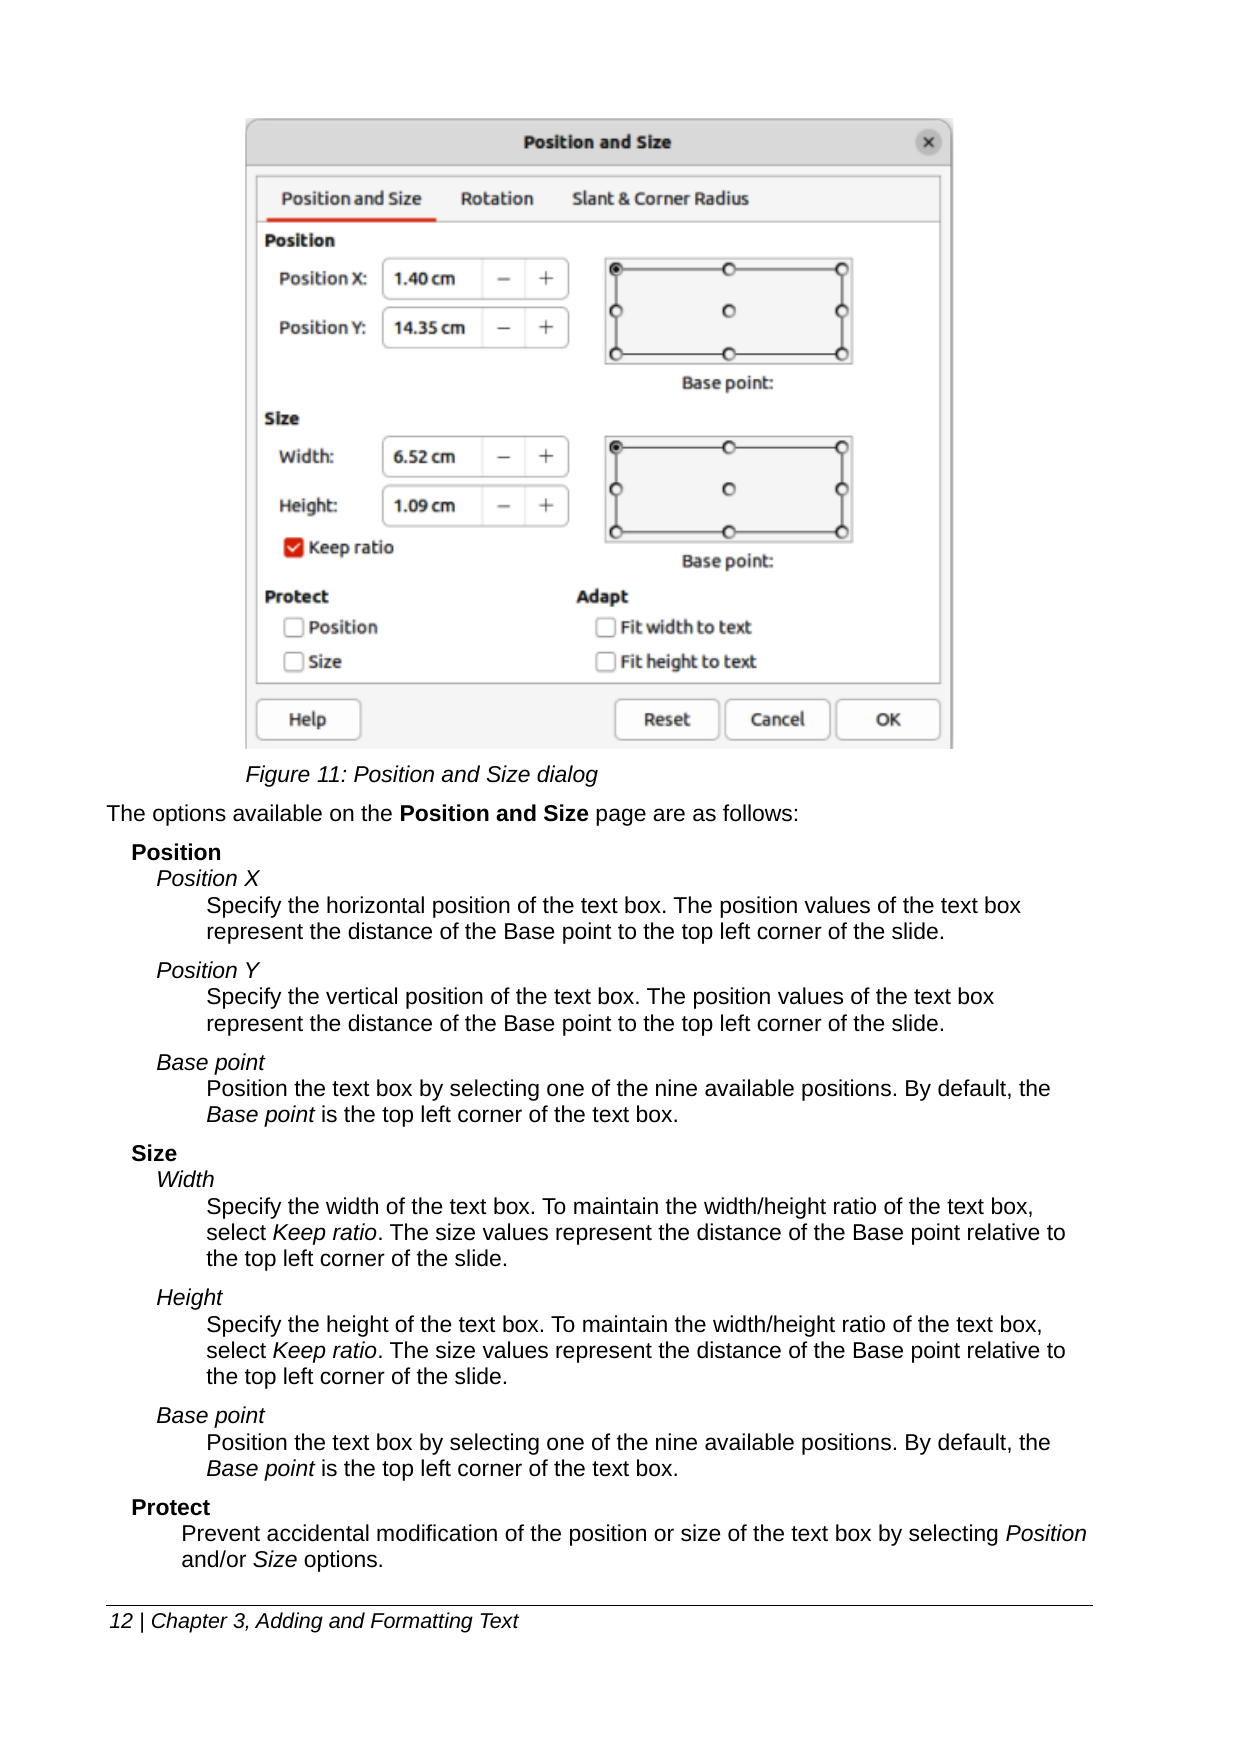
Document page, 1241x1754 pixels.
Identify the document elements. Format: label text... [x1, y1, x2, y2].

text Position [131, 839, 1093, 865]
picture [245, 118, 954, 749]
text Base point [156, 1048, 1093, 1075]
text Size [131, 1140, 1093, 1166]
text Width [156, 1166, 1093, 1193]
text Position the text box by selecting one of the nine available positions. By default, the Base point is the top left corner of the text box. [206, 1075, 1093, 1127]
text Prevent accidental modification of the position or size of the text box by selecting Position and/or Size options. [181, 1520, 1093, 1573]
text Base point [156, 1402, 1093, 1428]
list The options available on the Position and Size page are as follows: [106, 800, 1093, 826]
text Position the text box by selecting one of the nine available positions. By default, the Base point is the top left corner of the text box. [206, 1428, 1093, 1481]
text Specify the height of the text box. To maintain the width/height ratio of the text box, select Keep ratio. The size values represent the distance of the Base point relative to the top left corner of the slide. [206, 1311, 1093, 1390]
text Specify the horizontal position of the text box. The position values of the text box represent the distance of the Base point to the top left corner of the slide. [206, 892, 1093, 944]
text Position X [156, 865, 1093, 892]
text Figure 11: Position and Size dialog [245, 761, 953, 788]
text Protect [131, 1494, 1093, 1520]
text Specify the width of the text box. To maintain the width/height ratio of the text box, select Keep ratio. The size values represent the distance of the Base point relative to the top left corner of the slide. [206, 1193, 1093, 1272]
text Height [156, 1284, 1093, 1311]
text Position Y [156, 957, 1093, 983]
text Specify the vertical position of the text box. The position values of the text box represent the distance of the Base point to the top left corner of the slide. [206, 983, 1093, 1036]
